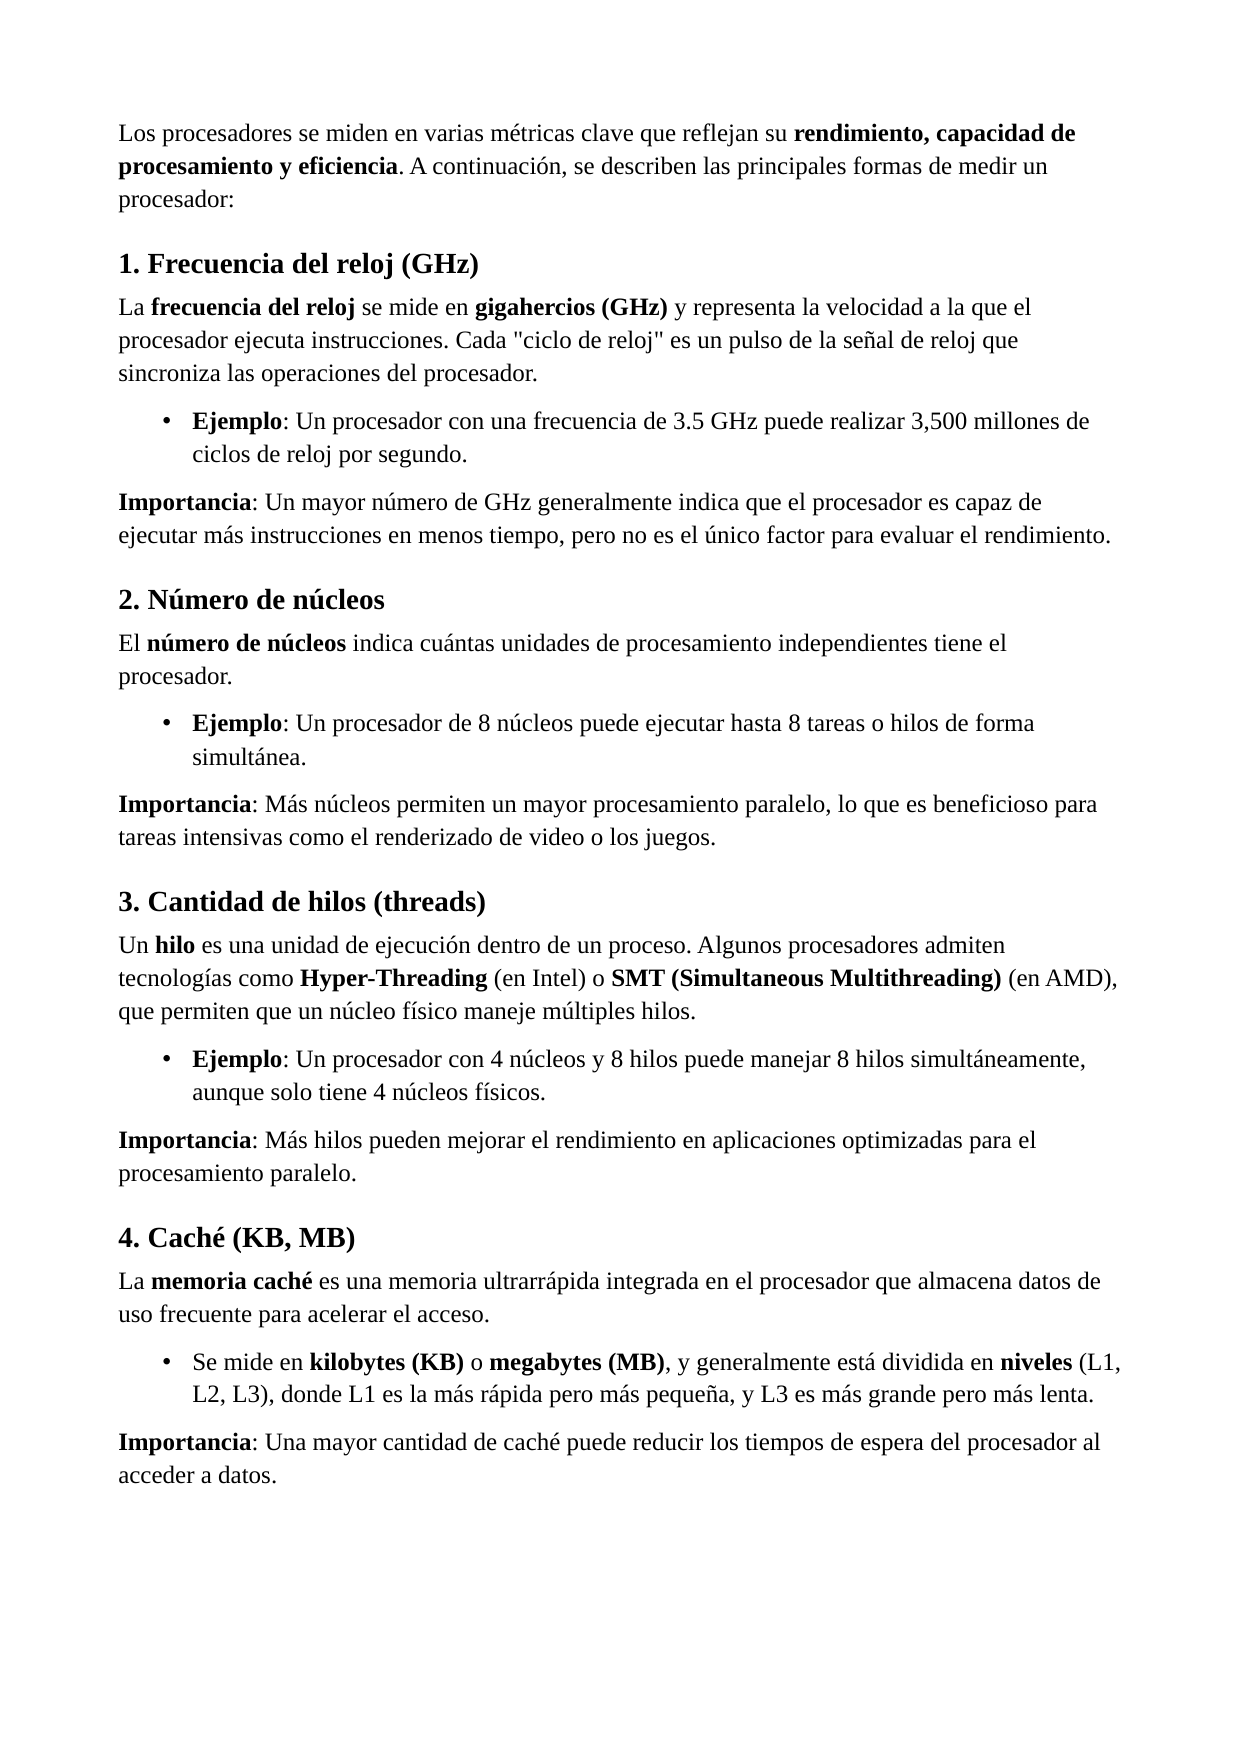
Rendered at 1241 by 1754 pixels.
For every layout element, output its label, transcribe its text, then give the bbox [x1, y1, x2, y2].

text Importancia: Un mayor número de GHz generalmente indica que el procesador es capaz de ejecutar más instrucciones en menos tiempo, pero no es el único factor para evaluar el rendimiento. [118, 487, 1122, 548]
list Se mide en kilobytes (KB) o megabytes (MB), y generalmente está dividida en niveles (L1, L2, L3), donde L1 es la más rápida pero más pequeña, y L3 es más grande pero más lenta. [162, 1347, 1122, 1408]
text Importancia: Más hilos pueden mejorar el rendimiento en aplicaciones optimizadas para el procesamiento paralelo. [118, 1125, 1122, 1186]
subtitle 1. Frecuencia del reloj (GHz) [118, 246, 1122, 280]
subtitle 4. Caché (KB, MB) [118, 1220, 1122, 1253]
text Los procesadores se miden en varias métricas clave que reflejan su rendimiento, capacidad de procesamiento y eficiencia. A continuación, se describen las principales formas de medir un procesador: [118, 118, 1122, 213]
text Importancia: Una mayor cantidad de caché puede reducir los tiempos de espera del procesador al acceder a datos. [118, 1427, 1122, 1489]
list Ejemplo: Un procesador con 4 núcleos y 8 hilos puede manejar 8 hilos simultáneamente, aunque solo tiene 4 núcleos físicos. [162, 1044, 1122, 1106]
text El número de núcleos indica cuántas unidades de procesamiento independientes tiene el procesador. [118, 628, 1122, 690]
list Ejemplo: Un procesador con una frecuencia de 3.5 GHz puede realizar 3,500 millones de ciclos de reloj por segundo. [162, 406, 1122, 468]
text Un hilo es una unidad de ejecución dentro de un proceso. Algunos procesadores admiten tecnologías como Hyper-Threading (en Intel) o SMT (Simultaneous Multithreading) (en AMD), que permiten que un núcleo físico maneje múltiples hilos. [118, 930, 1122, 1025]
text La memoria caché es una memoria ultrarrápida integrada en el procesador que almacena datos de uso frecuente para acelerar el acceso. [118, 1266, 1122, 1328]
subtitle 2. Número de núcleos [118, 582, 1122, 615]
text Importancia: Más núcleos permiten un mayor procesamiento paralelo, lo que es beneficioso para tareas intensivas como el renderizado de video o los juegos. [118, 789, 1122, 851]
subtitle 3. Cantidad de hilos (threads) [118, 884, 1122, 918]
text La frecuencia del reloj se mide en gigahercios (GHz) y representa la velocidad a la que el procesador ejecuta instrucciones. Cada "ciclo de reloj" es un pulso de la señal de reloj que sincroniza las operaciones del procesador. [118, 292, 1122, 387]
list Ejemplo: Un procesador de 8 núcleos puede ejecutar hasta 8 tareas o hilos de forma simultánea. [162, 708, 1122, 770]
